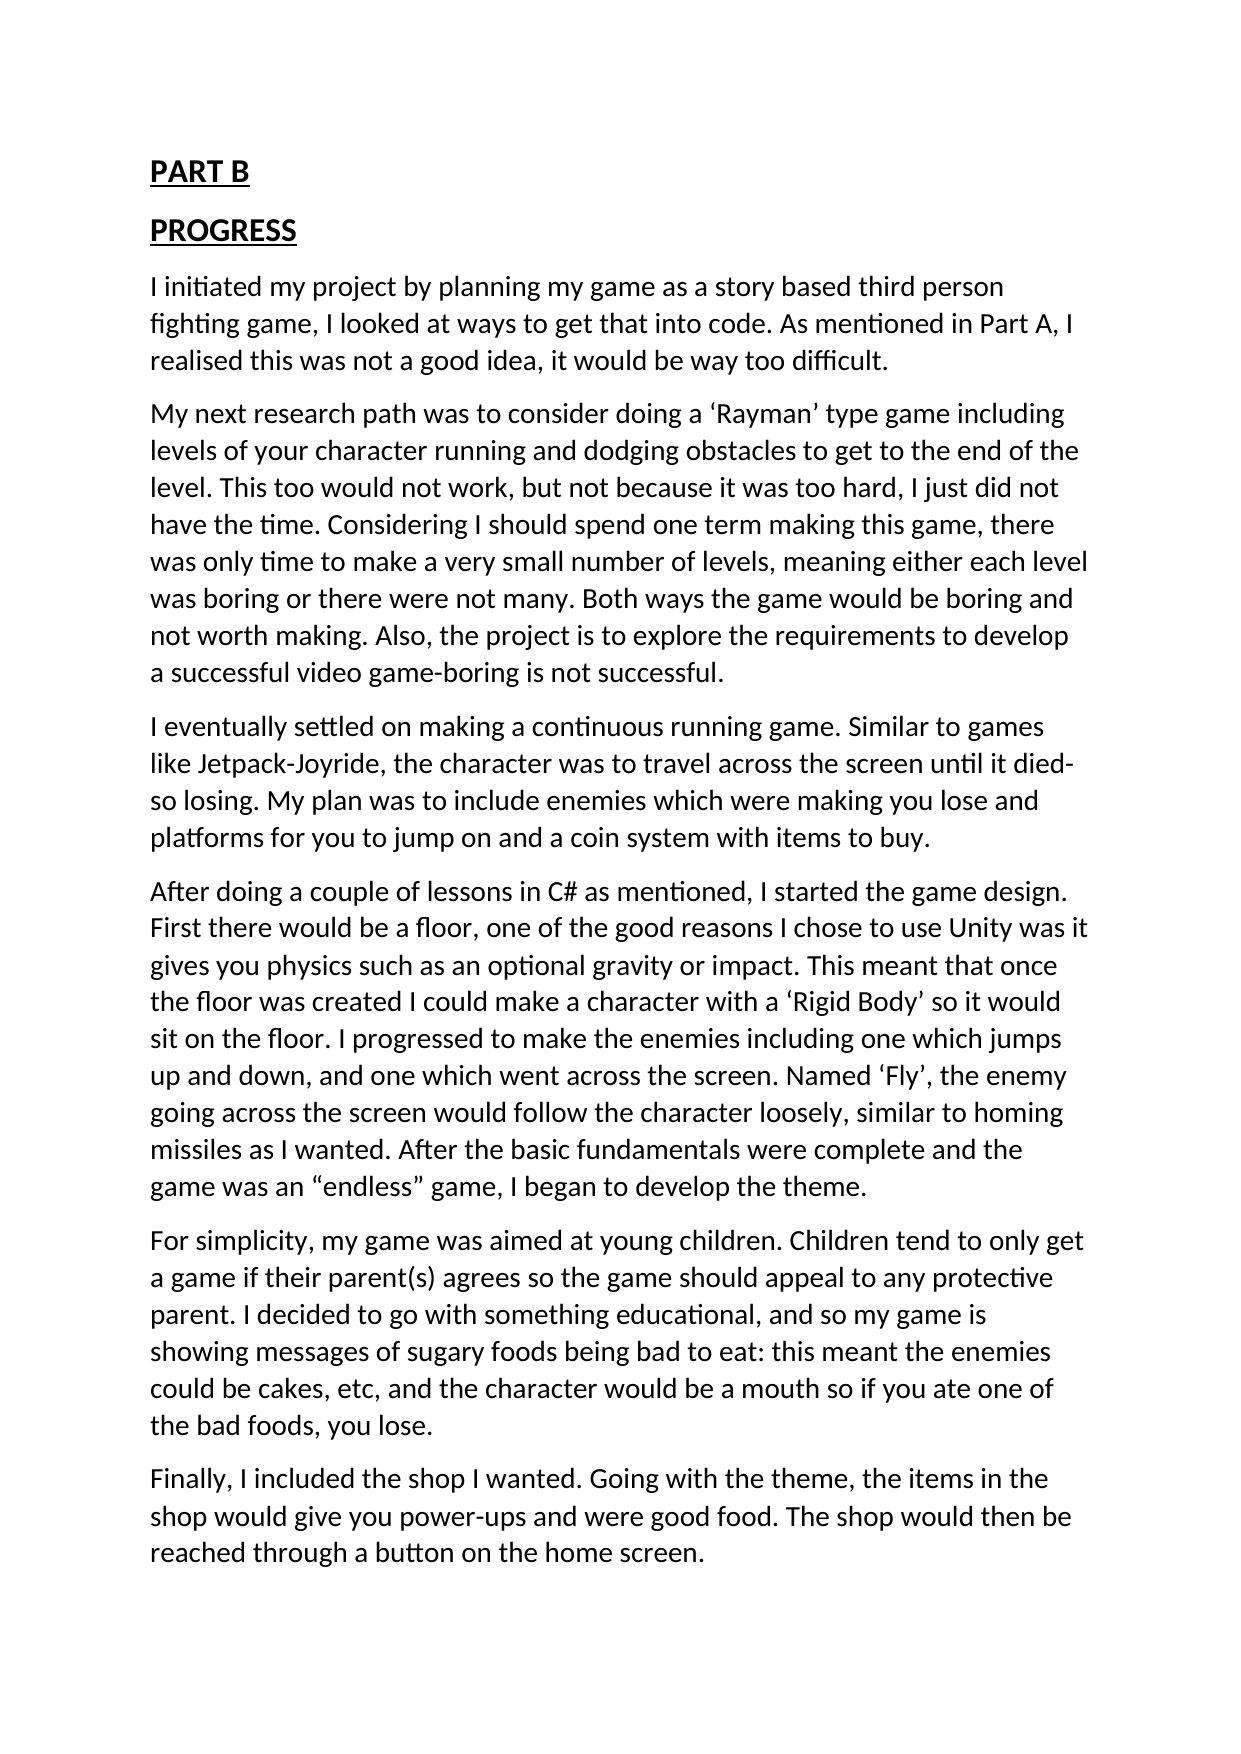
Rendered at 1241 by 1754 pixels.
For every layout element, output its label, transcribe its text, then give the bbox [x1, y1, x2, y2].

text For simplicity, my game was aimed at young children. Children tend to only get a game if their parent(s) agrees so the game should appeal to any protective parent. I decided to go with something educational, and so my game is showing messages of sugary foods being bad to eat: this meant the enemies could be cakes, etc, and the character would be a mouth so if you ate one of the bad foods, you lose. [150, 1222, 1090, 1443]
text I eventually settled on making a continuous running game. Similar to games like Jetpack-Joyride, the character was to travel across the screen until it died-so losing. My plan was to include enemies which were making you lose and platforms for you to jump on and a coin system with items to buy. [150, 708, 1090, 854]
text PART B [150, 150, 1090, 191]
text My next research path was to consider doing a ‘Rayman’ type game including levels of your character running and dodging obstacles to get to the end of the level. This too would not work, but not because it was too hard, I just did not have the time. Considering I should spend one term making this game, there was only time to make a very small number of levels, meaning either each level was boring or there were not many. Both ways the game would be boring and not worth making. Also, the project is to explore the requirements to develop a successful video game-boring is not successful. [150, 396, 1090, 690]
text PROGRESS [150, 209, 1090, 250]
text Finally, I included the shop I wanted. Going with the theme, the items in the shop would give you power-ups and were good food. The shop would then be reached through a button on the home screen. [150, 1461, 1090, 1570]
text I initiated my project by planning my game as a story based third person fighting game, I looked at ways to get that into code. As mentioned in Part A, I realised this was not a good idea, it would be way too difficult. [150, 268, 1090, 377]
text After doing a couple of lessons in C# as mentioned, I started the game design. First there would be a floor, one of the good reasons I chose to use Unity was it gives you physics such as an optional gravity or impact. This meant that once the floor was created I could make a character with a ‘Rigid Body’ so it would sit on the floor. I progressed to make the enemies including one which jumps up and down, and one which went across the screen. Named ‘Fly’, the enemy going across the screen would follow the character loosely, similar to homing missiles as I wanted. After the basic fundamentals were complete and the game was an “endless” game, I began to develop the theme. [150, 873, 1090, 1204]
